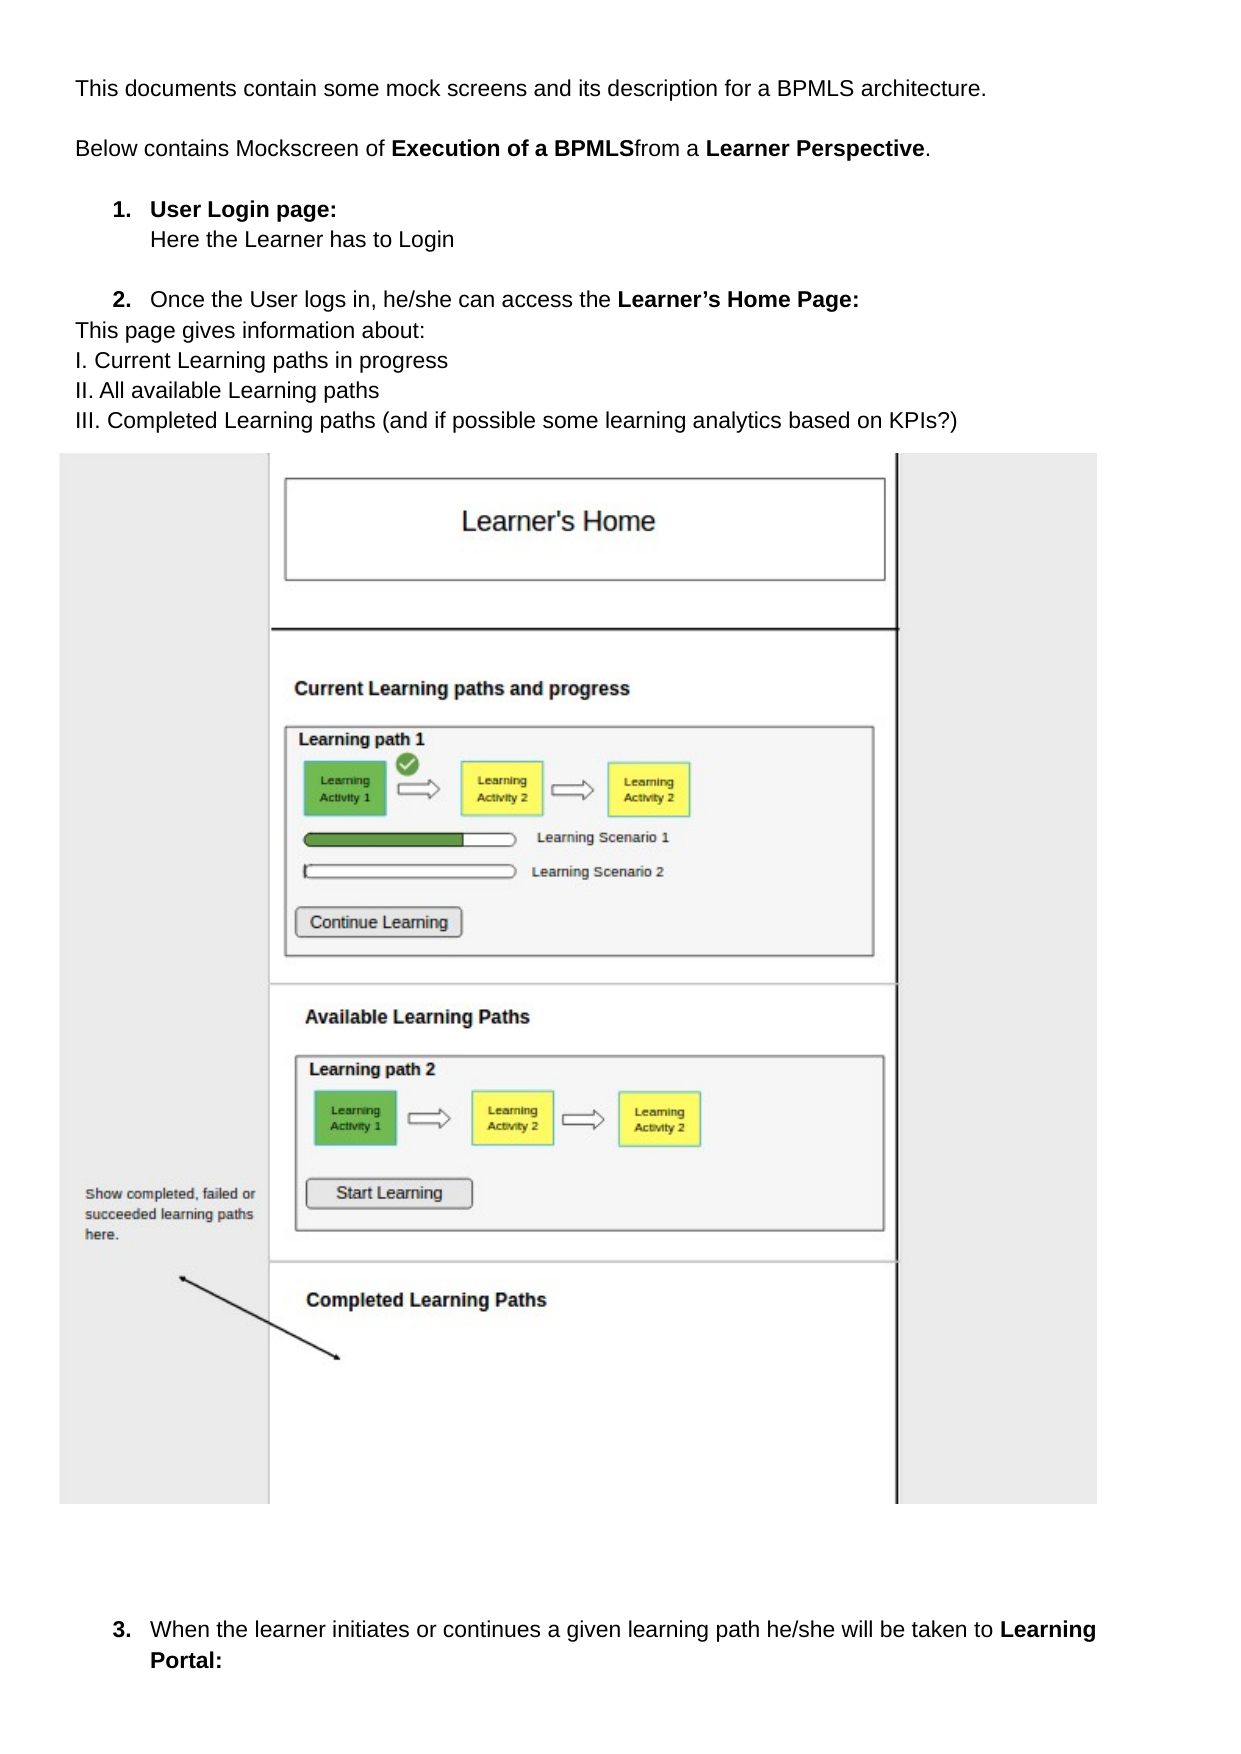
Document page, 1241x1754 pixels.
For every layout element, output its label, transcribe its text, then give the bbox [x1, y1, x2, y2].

text Below contains Mockscreen of Execution of a BPMLSfrom a Learner Perspective. [75, 135, 1165, 162]
list User Login page: [112, 196, 1165, 222]
text Here the Learner has to Login [75, 226, 1165, 252]
text III. Completed Learning paths (and if possible some learning analytics based on KPIs?) [75, 407, 1165, 434]
text This page gives information about: [75, 317, 1165, 343]
list Once the User logs in, he/she can access the Learner’s Home Page: [112, 286, 1165, 313]
text This documents contain some mock screens and its description for a BPMLS architecture. [75, 75, 1165, 101]
text I. Current Learning paths in progress [75, 347, 1165, 373]
picture [59, 453, 1097, 1504]
list When the learner initiates or continues a given learning path he/she will be taken to Learning Portal: [112, 1616, 1165, 1673]
text II. All available Learning paths [75, 377, 1165, 403]
